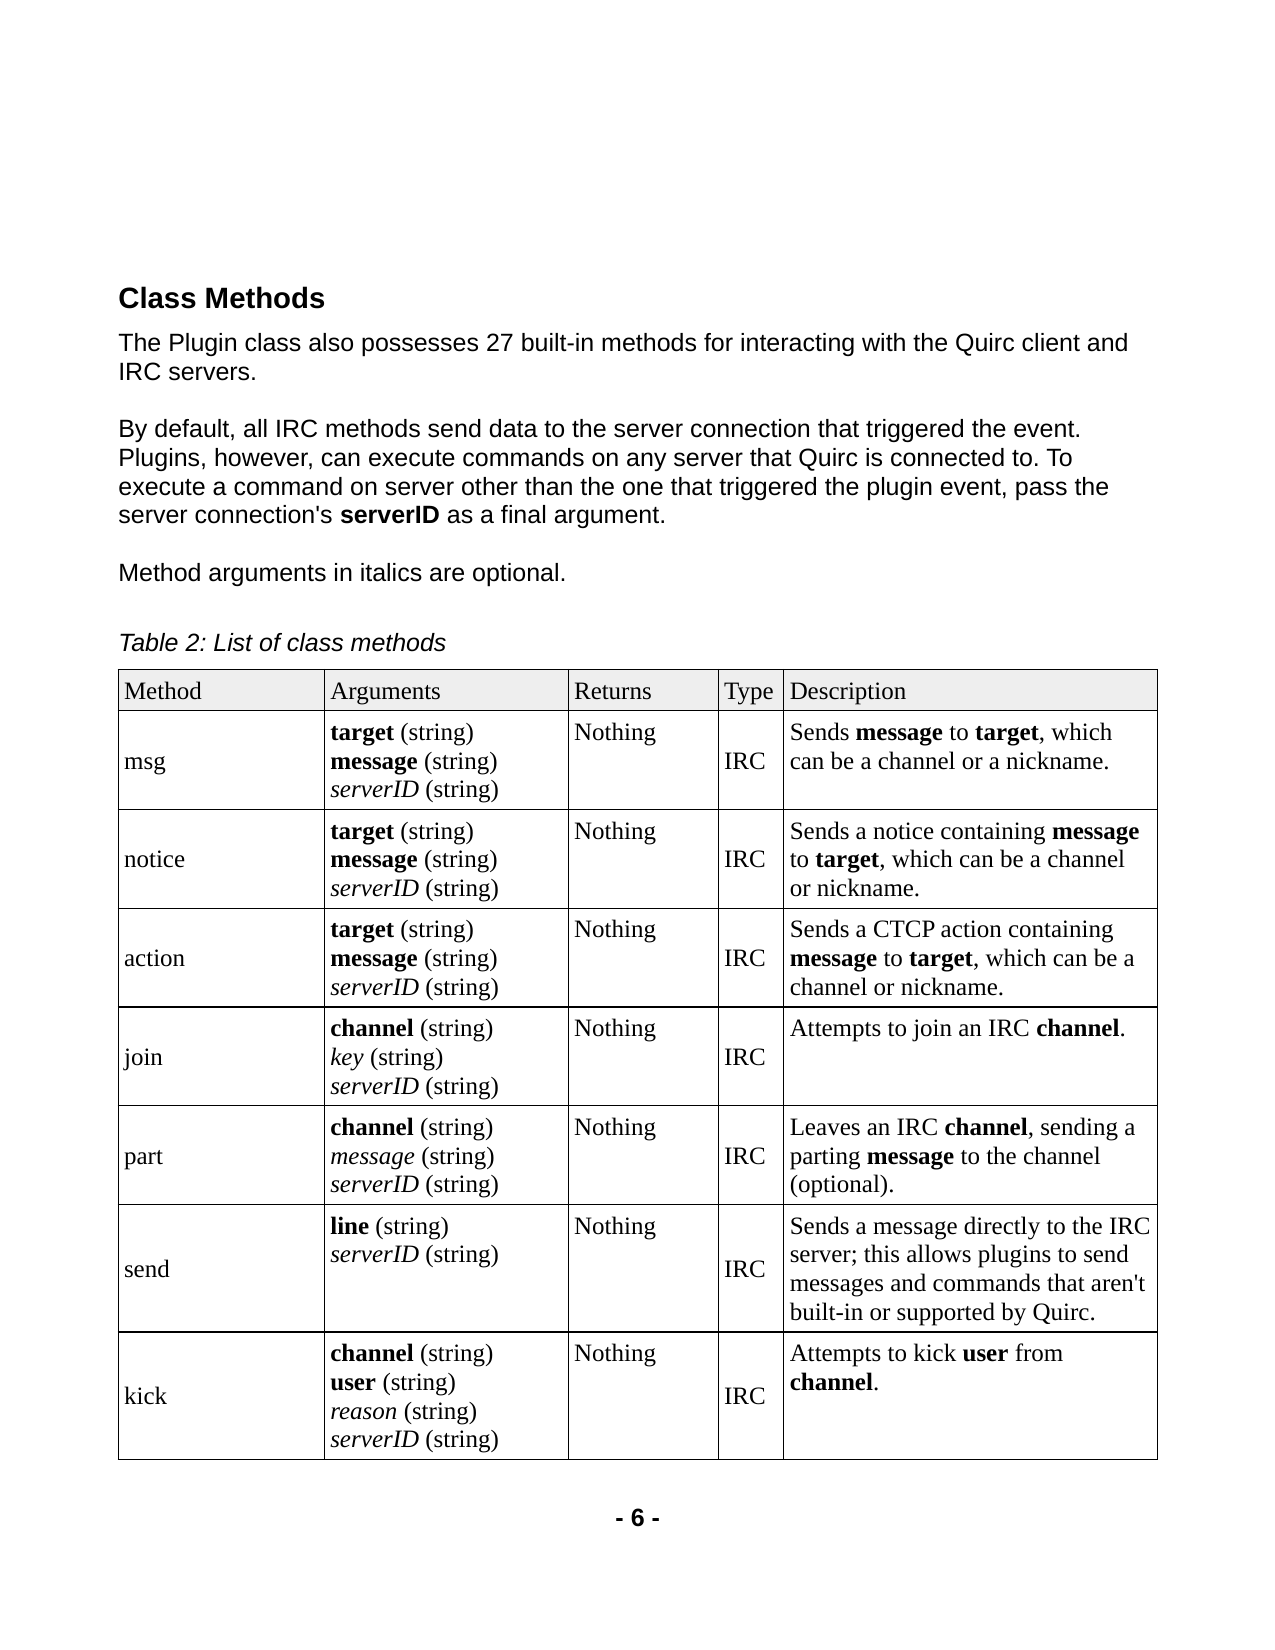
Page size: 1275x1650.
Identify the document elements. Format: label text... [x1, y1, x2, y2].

table_cell target (string) message (string) serverID (string) [325, 909, 568, 1006]
table_header Returns [569, 670, 718, 710]
table_cell IRC [719, 909, 783, 1006]
table_cell line (string) serverID (string) [325, 1205, 568, 1331]
table_cell Leaves an IRC channel, sending a parting message to the channel (optional). [784, 1106, 1157, 1204]
text By default, all IRC methods send data to the server connection that triggered the event. Plugins, however, can execute commands on any server that Quirc is connected to. To execute a command on server other than the one that triggered the plugin event, pass the server connection's serverID as a final argument. [118, 414, 1157, 529]
table_cell channel (string) message (string) serverID (string) [325, 1106, 568, 1204]
table_cell Nothing [569, 909, 718, 1006]
table_cell Sends a CTCP action containing message to target, which can be a channel or nickname. [784, 909, 1157, 1006]
table_cell Nothing [569, 1205, 718, 1331]
table_cell IRC [719, 1333, 783, 1459]
text Method arguments in italics are optional. [118, 558, 1157, 586]
table_cell kick [119, 1333, 324, 1459]
table_cell send [119, 1205, 324, 1331]
text Table 2: List of class methods [118, 628, 1157, 656]
table_cell Nothing [569, 711, 718, 809]
table_cell Nothing [569, 1106, 718, 1204]
table_cell Sends a notice containing message to target, which can be a channel or nickname. [784, 810, 1157, 908]
table_cell target (string) message (string) serverID (string) [325, 711, 568, 809]
table_cell IRC [719, 711, 783, 809]
table_cell join [119, 1008, 324, 1105]
table_cell IRC [719, 810, 783, 908]
table_cell notice [119, 810, 324, 908]
table_cell IRC [719, 1008, 783, 1105]
table_cell part [119, 1106, 324, 1204]
table_cell Attempts to join an IRC channel. [784, 1008, 1157, 1105]
table_cell Nothing [569, 1008, 718, 1105]
table_cell msg [119, 711, 324, 809]
table_cell Nothing [569, 1333, 718, 1459]
table_header Method [119, 670, 324, 710]
table_cell channel (string) key (string) serverID (string) [325, 1008, 568, 1105]
table_cell action [119, 909, 324, 1006]
text The Plugin class also possesses 27 built-in methods for interacting with the Quirc client and IRC servers. [118, 328, 1157, 385]
table_header Arguments [325, 670, 568, 710]
table_cell Attempts to kick user from channel. [784, 1333, 1157, 1459]
table_cell channel (string) user (string) reason (string) serverID (string) [325, 1333, 568, 1459]
table_cell Sends message to target, which can be a channel or a nickname. [784, 711, 1157, 809]
table_cell target (string) message (string) serverID (string) [325, 810, 568, 908]
table_header Description [784, 670, 1157, 710]
table_cell Sends a message directly to the IRC server; this allows plugins to send messages and commands that aren't built-in or supported by Quirc. [784, 1205, 1157, 1331]
table_cell IRC [719, 1106, 783, 1204]
table_header Type [719, 670, 783, 710]
subtitle Class Methods [118, 281, 1157, 315]
table_cell Nothing [569, 810, 718, 908]
table_cell IRC [719, 1205, 783, 1331]
